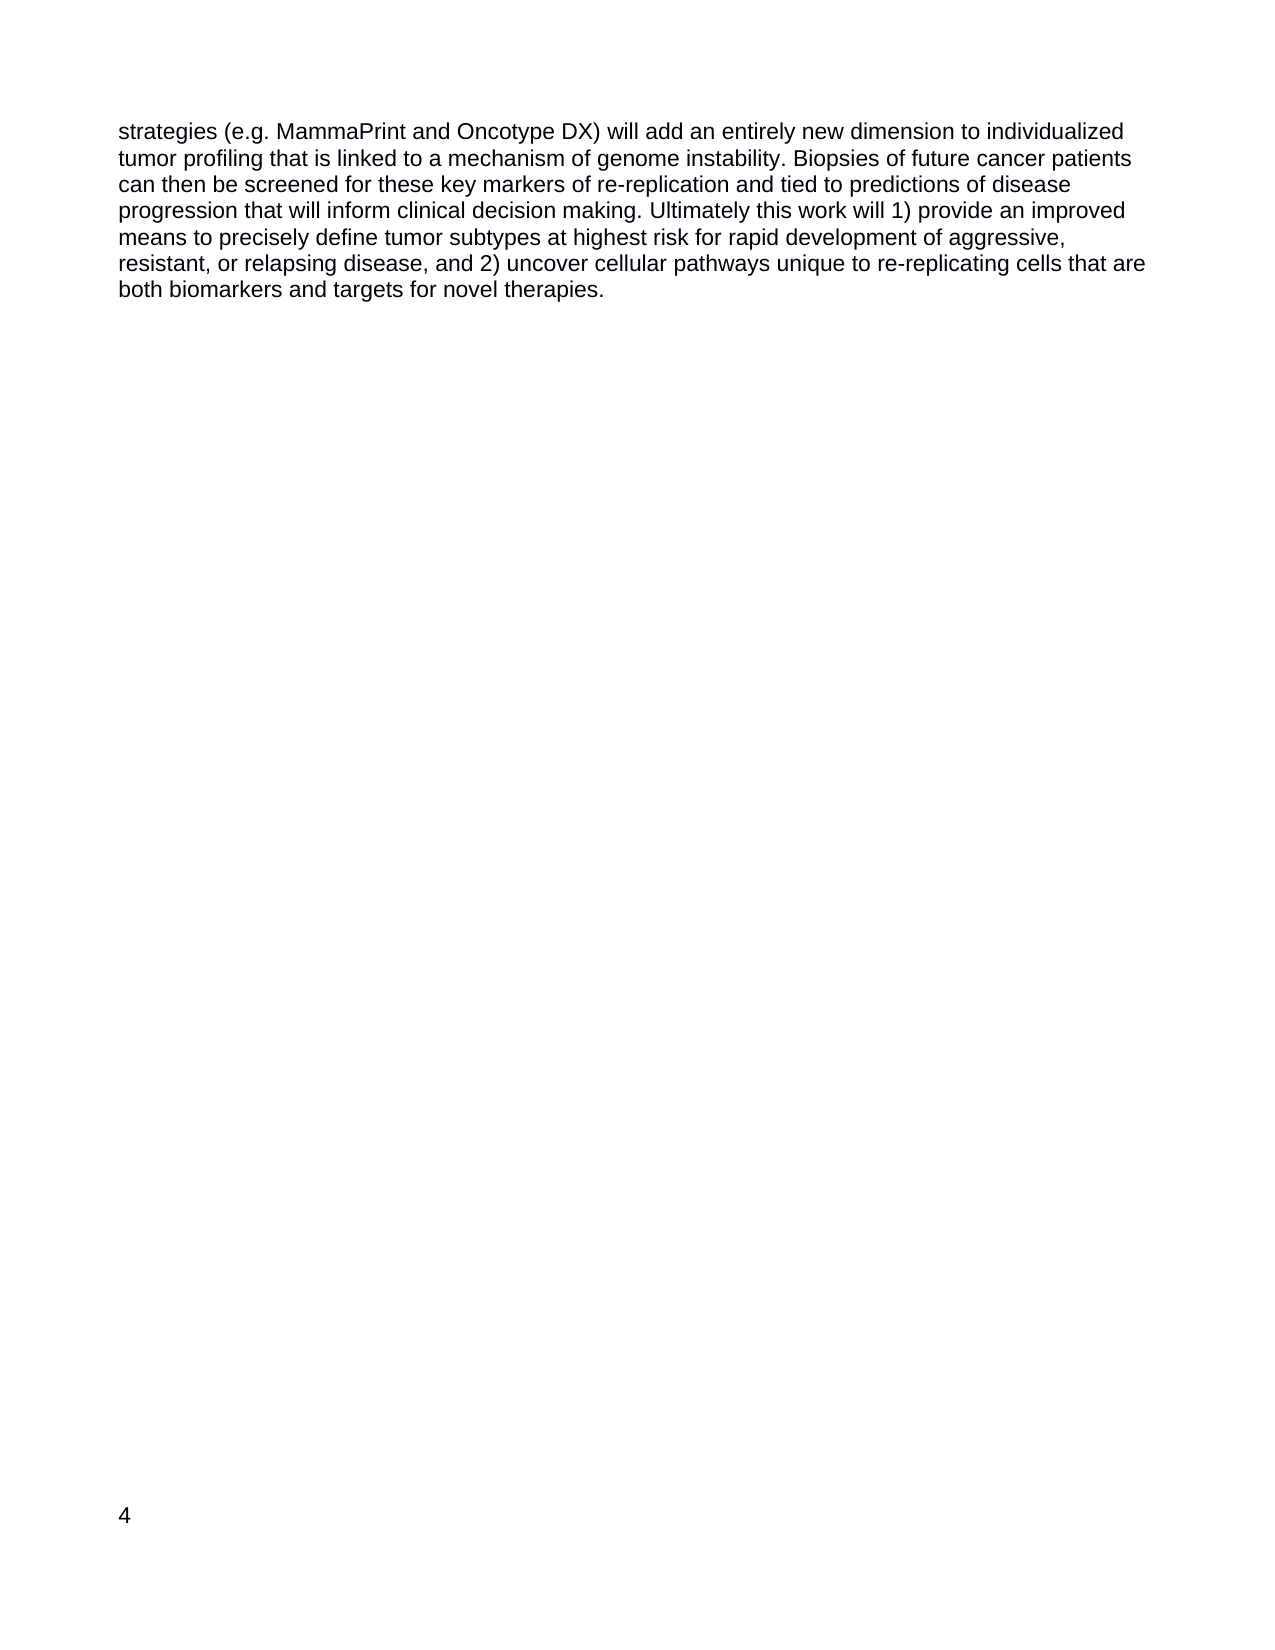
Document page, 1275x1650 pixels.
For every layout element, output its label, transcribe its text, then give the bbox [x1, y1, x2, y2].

text strategies (e.g. MammaPrint and Oncotype DX) will add an entirely new dimension to individualized tumor profiling that is linked to a mechanism of genome instability. Biopsies of future cancer patients can then be screened for these key markers of re-replication and tied to predictions of disease progression that will inform clinical decision making. Ultimately this work will 1) provide an improved means to precisely define tumor subtypes at highest risk for rapid development of aggressive, resistant, or relapsing disease, and 2) uncover cellular pathways unique to re-replicating cells that are both biomarkers and targets for novel therapies. [118, 118, 1157, 303]
